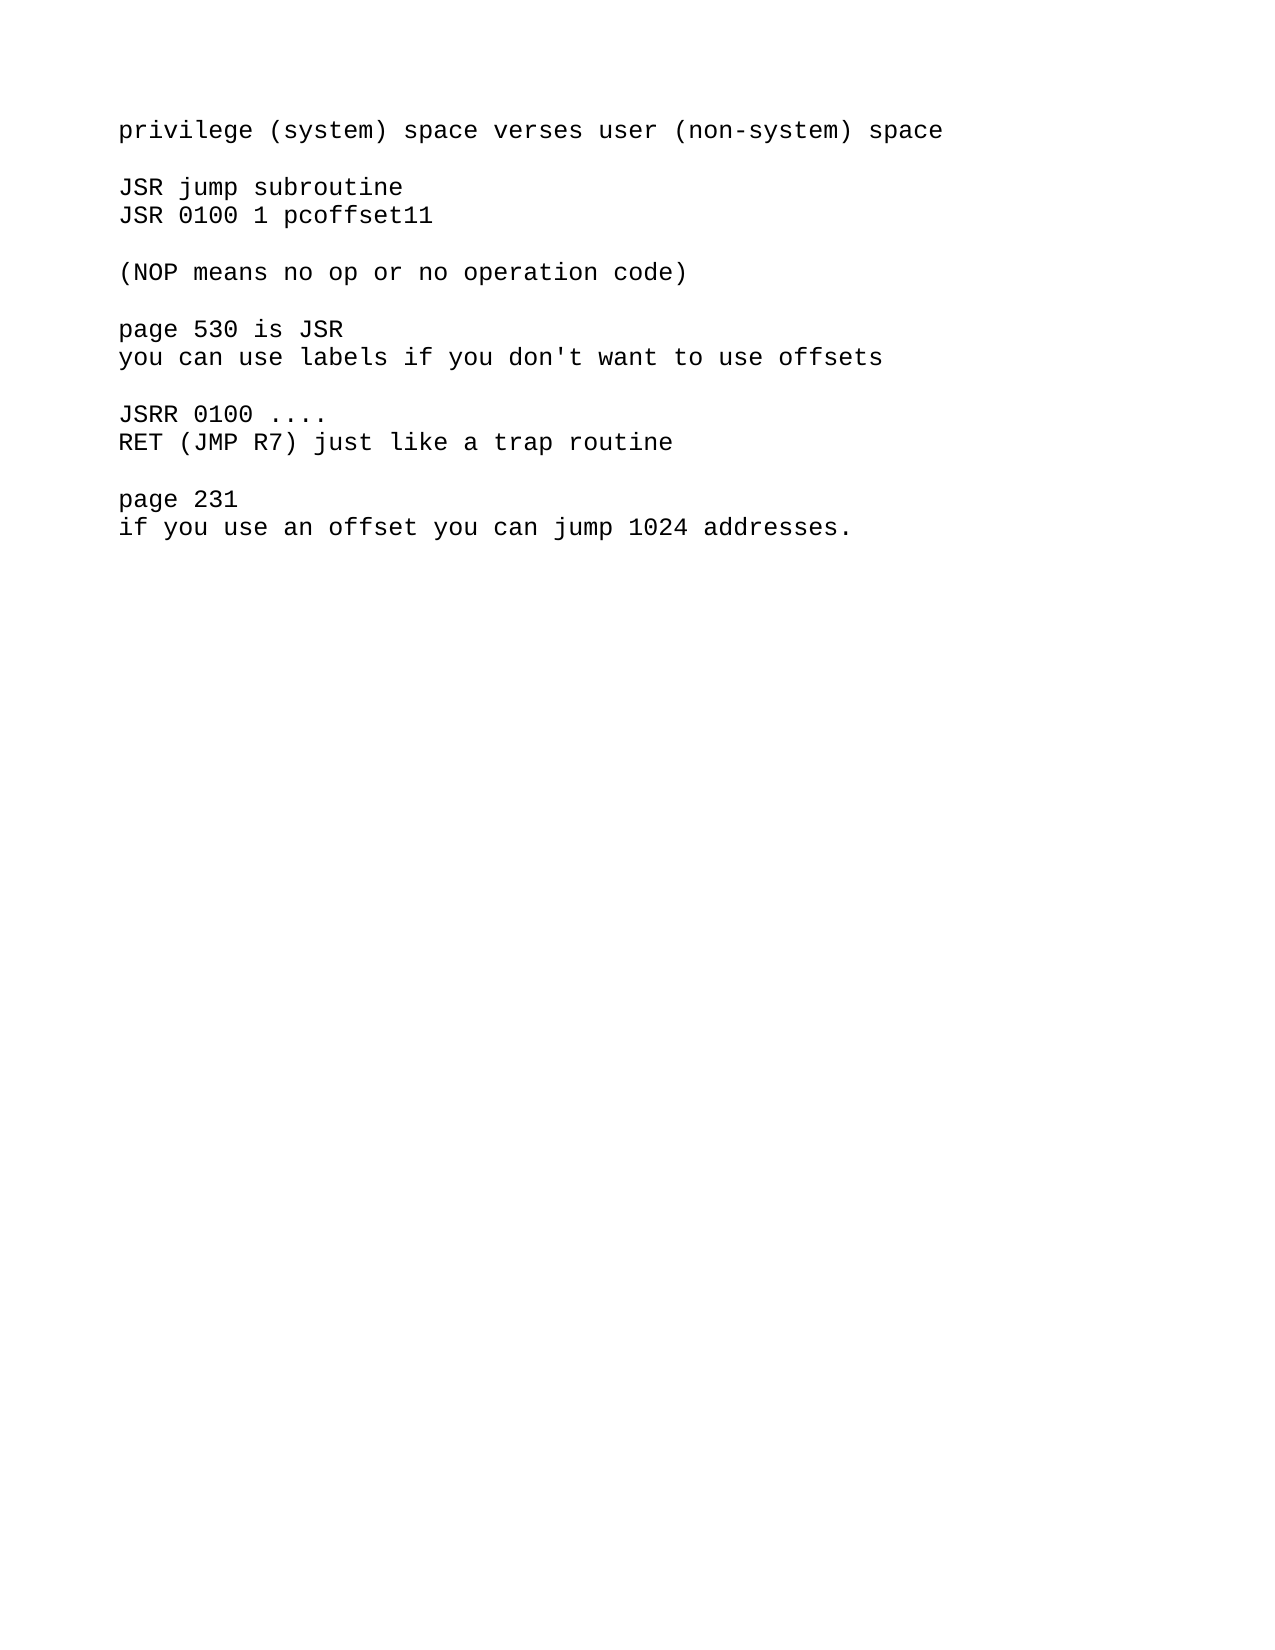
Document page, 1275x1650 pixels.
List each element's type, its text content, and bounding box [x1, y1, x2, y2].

text JSRR 0100 .... [118, 401, 1157, 430]
text if you use an offset you can jump 1024 addresses. [118, 515, 1157, 543]
text privilege (system) space verses user (non-system) space [118, 118, 1157, 146]
text page 231 [118, 486, 1157, 515]
text RET (JMP R7) just like a trap routine [118, 430, 1157, 458]
text page 530 is JSR [118, 316, 1157, 345]
text JSR jump subroutine [118, 175, 1157, 203]
text you can use labels if you don't want to use offsets [118, 345, 1157, 373]
text (NOP means no op or no operation code) [118, 260, 1157, 288]
text JSR 0100 1 pcoffset11 [118, 203, 1157, 231]
